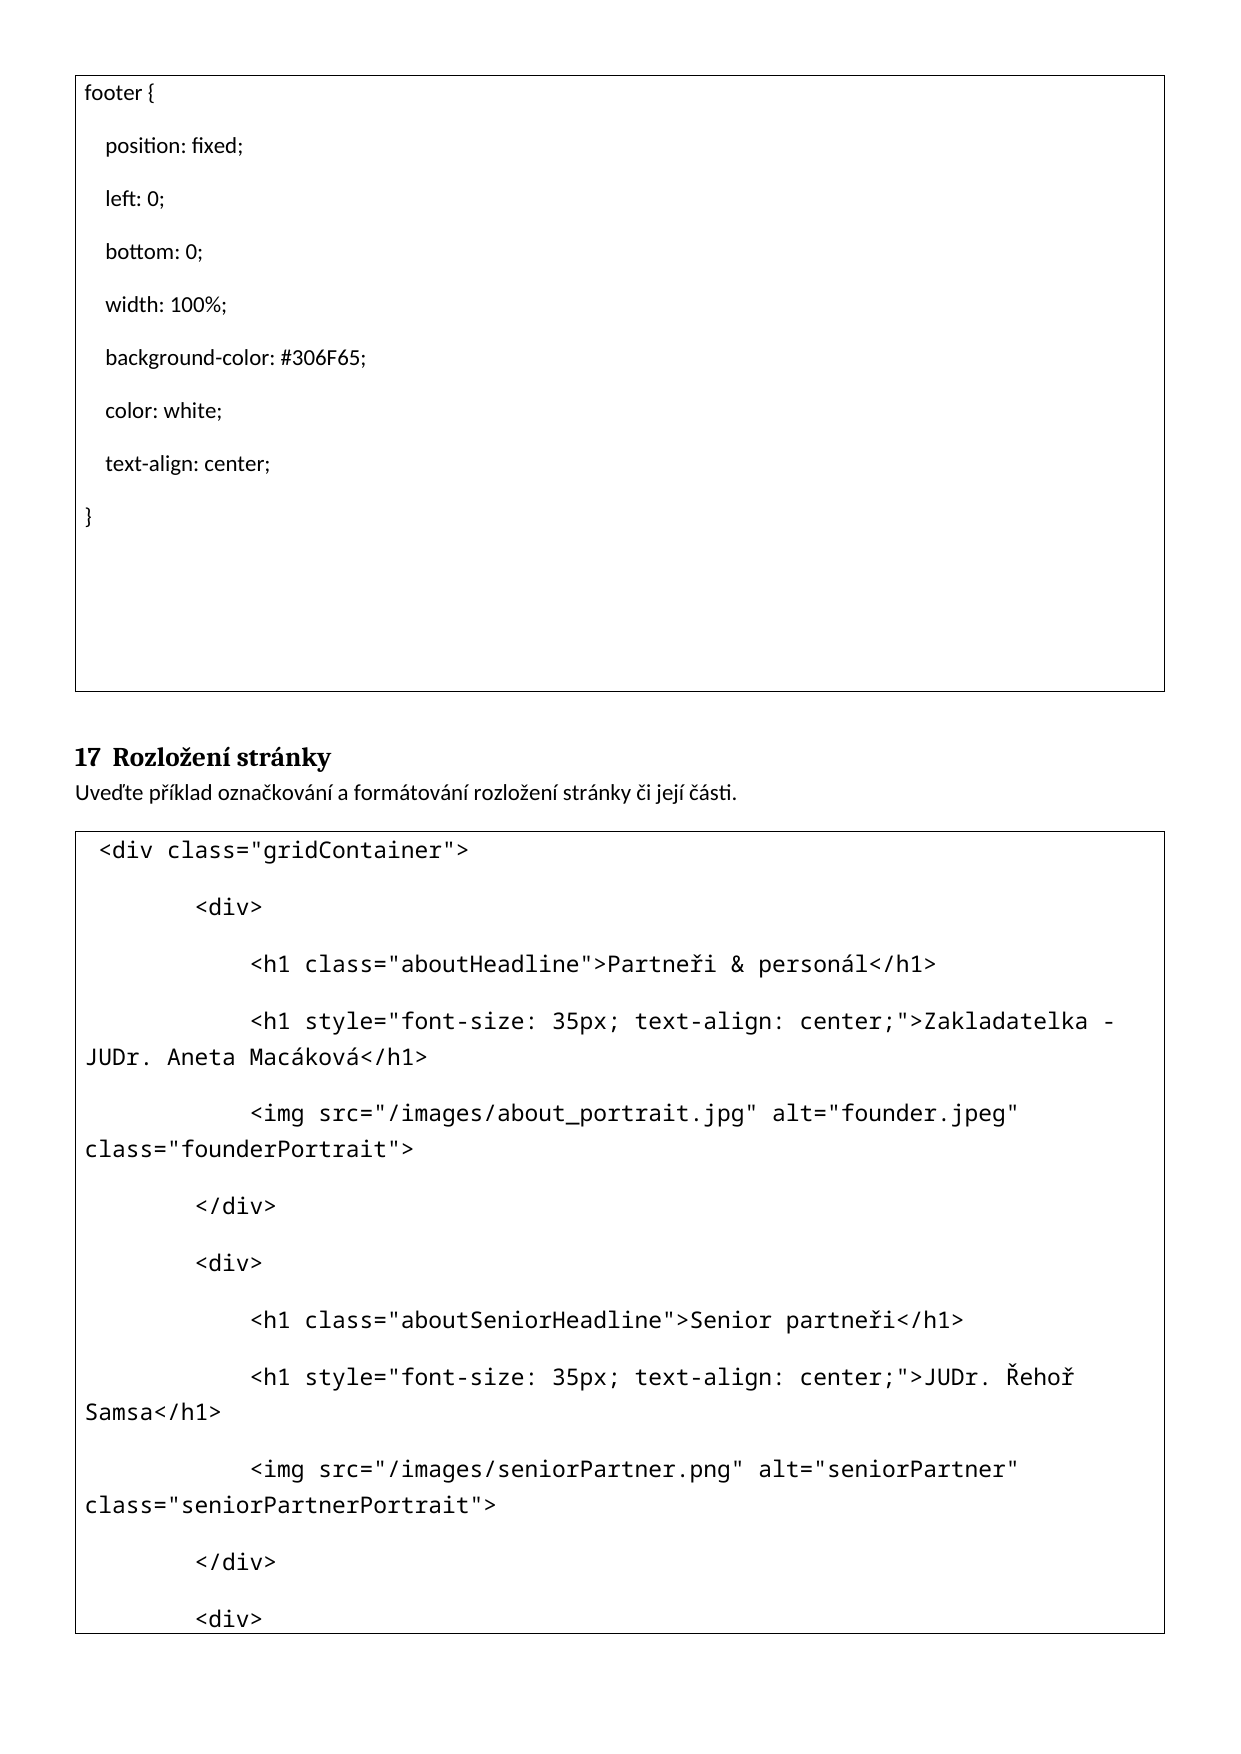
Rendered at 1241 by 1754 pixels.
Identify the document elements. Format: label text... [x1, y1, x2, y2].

text </div> [76, 1187, 1164, 1221]
text <div> [76, 888, 1164, 922]
text Uveďte příklad označkování a formátování rozložení stránky či její části. [75, 778, 1165, 806]
text left: 0; [76, 181, 1164, 212]
list Rozložení stránky [75, 742, 1165, 774]
text <div> [76, 1244, 1164, 1278]
text <h1 style="font-size: 35px; text-align: center;">Zakladatelka - JUDr. Aneta Macáková</h1> [76, 1002, 1164, 1072]
text color: white; [76, 393, 1164, 424]
text text-align: center; [76, 446, 1164, 477]
text <h1 style="font-size: 35px; text-align: center;">JUDr. Řehoř Samsa</h1> [76, 1357, 1164, 1428]
text <h1 class="aboutSeniorHeadline">Senior partneři</h1> [76, 1301, 1164, 1335]
text </div> [76, 1543, 1164, 1577]
text <div> [76, 1599, 1164, 1633]
text <h1 class="aboutHeadline">Partneři & personál</h1> [76, 945, 1164, 979]
text position: fixed; [76, 128, 1164, 159]
text } [76, 499, 1164, 530]
text width: 100%; [76, 287, 1164, 318]
text <img src="/images/about_portrait.jpg" alt="founder.jpeg" class="founderPortrait"> [76, 1094, 1164, 1164]
text <img src="/images/seniorPartner.png" alt="seniorPartner" class="seniorPartnerPortrait"> [76, 1450, 1164, 1520]
text footer { [76, 76, 1164, 106]
text <div class="gridContainer"> [76, 832, 1164, 866]
text bottom: 0; [76, 234, 1164, 265]
text background-color: #306F65; [76, 340, 1164, 371]
